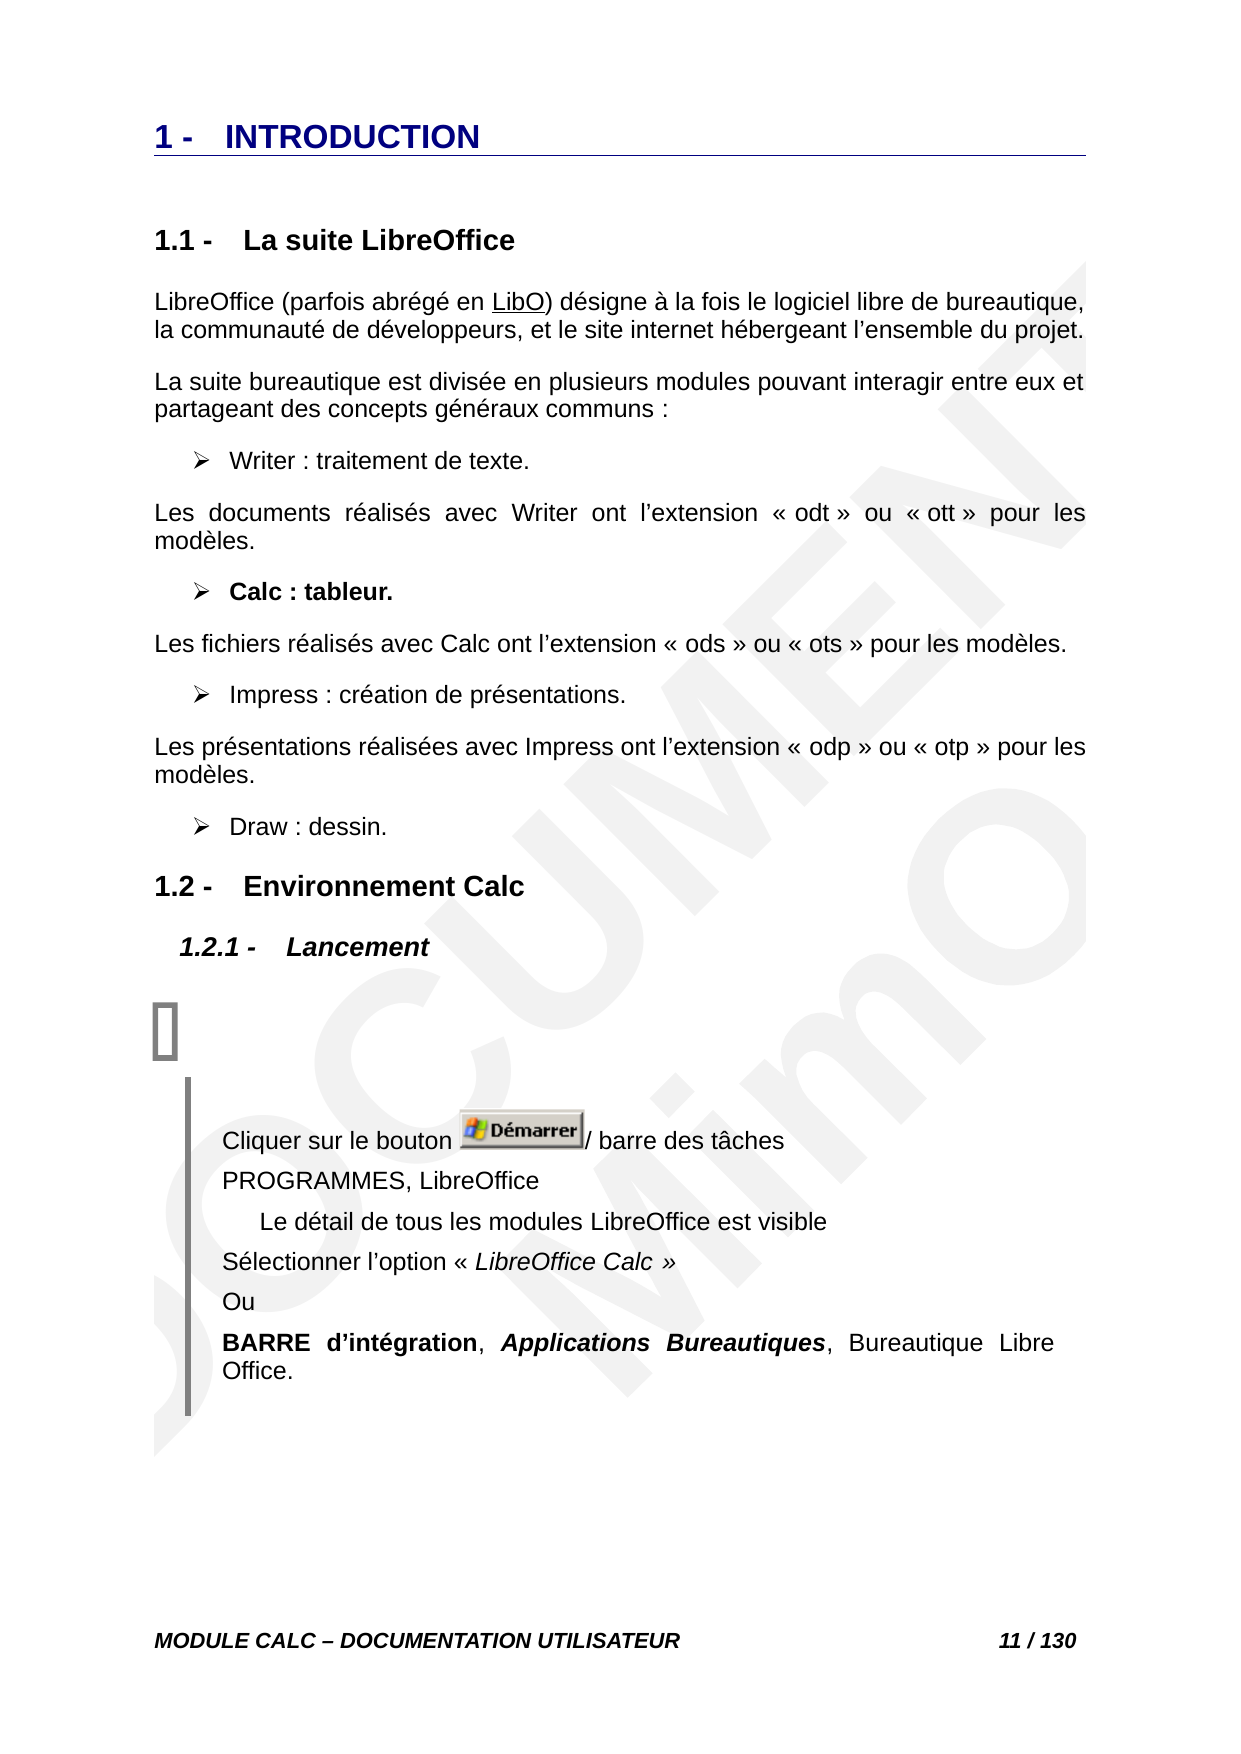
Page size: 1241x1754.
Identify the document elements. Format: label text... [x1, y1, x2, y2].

text Les fichiers réalisés avec Calc ont l’extension « ods » ou « ots » pour les modèles. [154, 630, 1086, 658]
subtitle Environnement Calc [154, 870, 1086, 902]
text Le détail de tous les modules LibreOffice est visible [191, 1176, 1086, 1217]
picture [459, 1108, 585, 1150]
subtitle Lancement [179, 932, 1086, 962]
text Ou [422, 1258, 430, 1269]
text PROGRAMMES, LibreOffice [191, 1136, 1086, 1176]
list Calc : tableur. [192, 578, 1086, 606]
text Ou [534, 1257, 546, 1268]
text Cliquer sur le bouton / barre des tâches [191, 1077, 1086, 1136]
text Ou [299, 1258, 307, 1269]
text LibreOffice (parfois abrégé en LibO) désigne à la fois le logiciel libre de bureautique, la communauté de développeurs, et le site internet hébergeant l’ensemble du projet. [154, 288, 1086, 344]
text Ou [396, 1258, 403, 1269]
list Draw : dessin. [192, 812, 1086, 840]
text Ou [632, 1257, 637, 1269]
text Les présentations réalisées avec Impress ont l’extension « odp » ou « otp » pour les modèles. [154, 733, 1086, 789]
text Sélectionner l’option « LibreOffice Calc » [191, 1217, 1086, 1257]
text Les documents réalisés avec Writer ont l’extension « odt » ou « ott » pour les modèles. [154, 498, 1086, 554]
subtitle La suite LibreOffice [154, 223, 1086, 256]
subtitle Introduction [154, 118, 1086, 155]
list Impress : création de présentations. [192, 681, 1086, 709]
text La suite bureautique est divisée en plusieurs modules pouvant interagir entre eux et partageant des concepts généraux communs : [154, 367, 1086, 423]
text BARRE d’intégration, Applications Bureautiques, Bureautique Libre Office. [191, 1297, 1086, 1416]
text 8 [151, 974, 1086, 1077]
text Ou [381, 1258, 389, 1269]
text Ou [191, 1257, 1086, 1297]
list Writer : traitement de texte. [192, 447, 1086, 475]
text Ou [498, 1258, 505, 1269]
